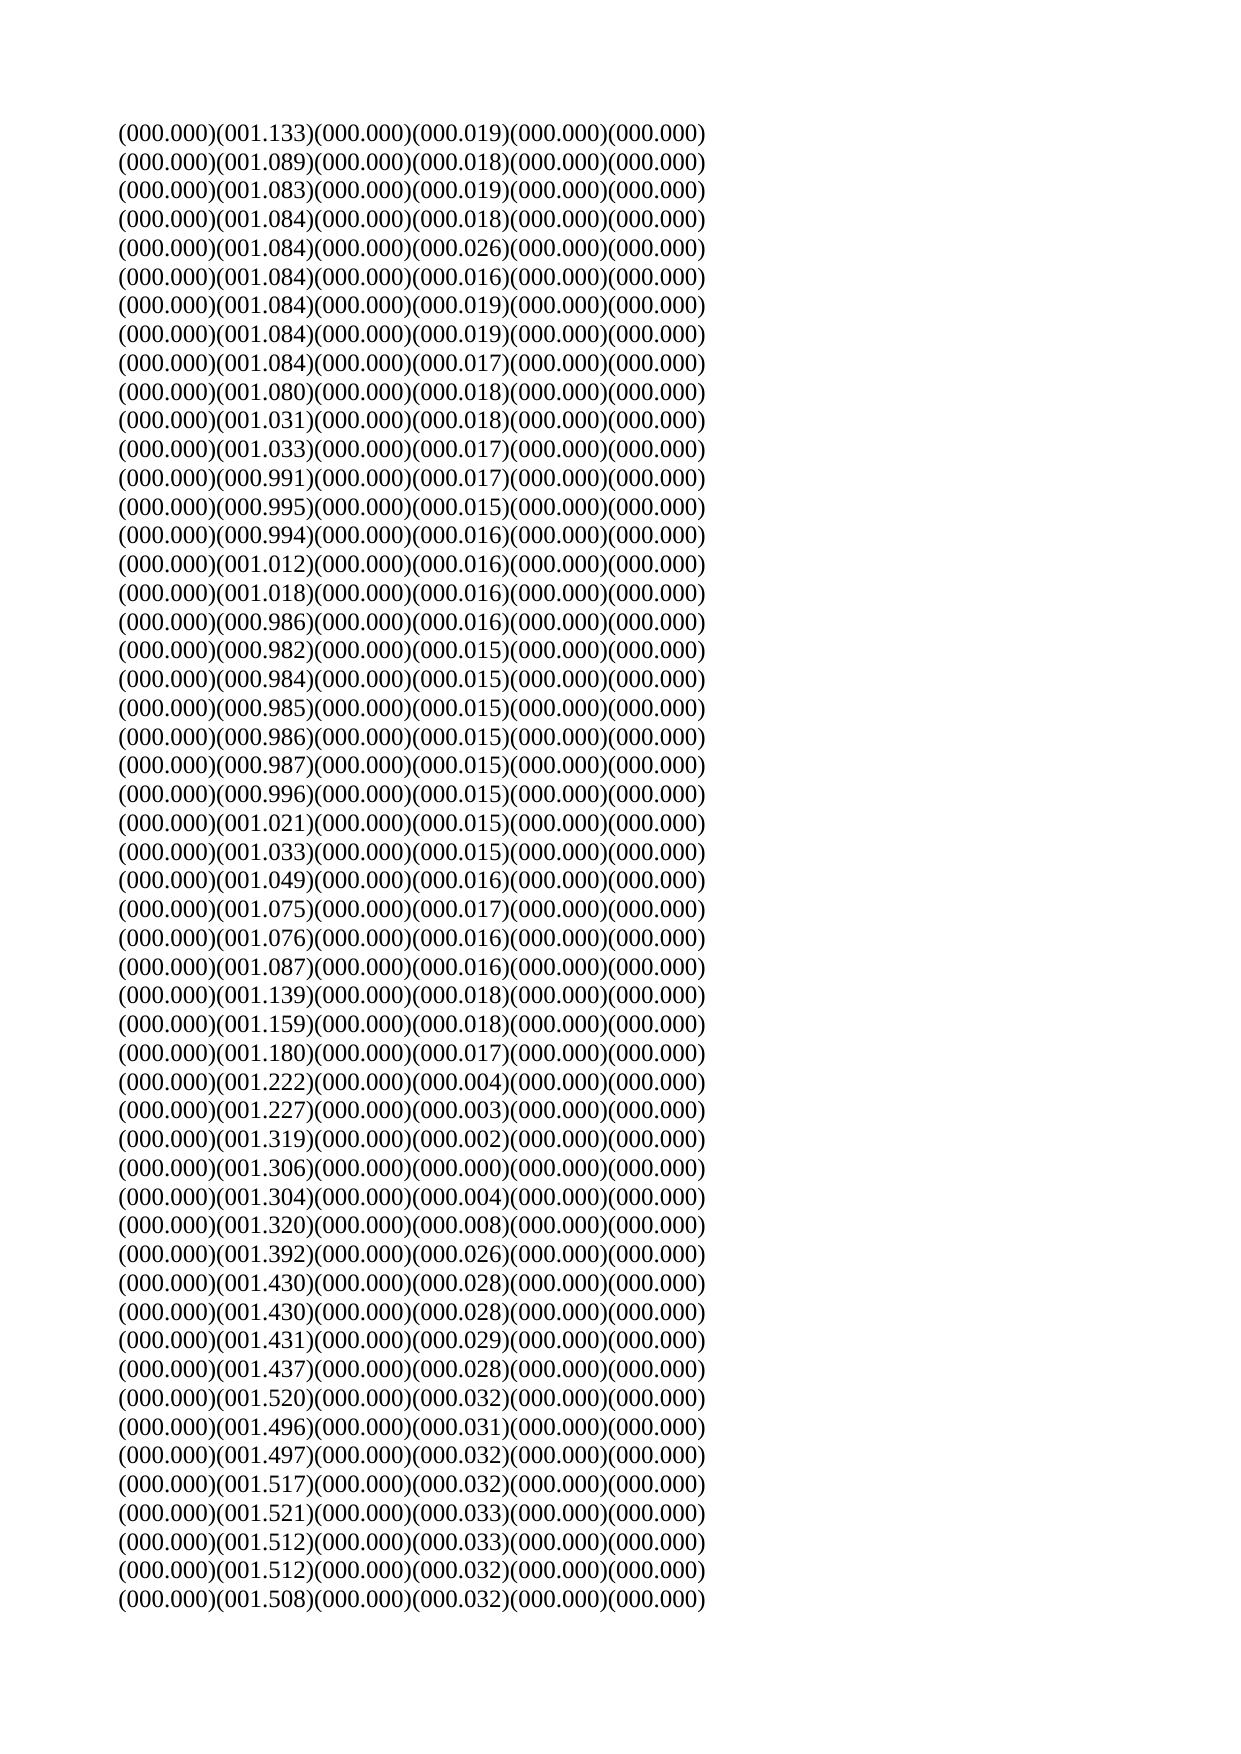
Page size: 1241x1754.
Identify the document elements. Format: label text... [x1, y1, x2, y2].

text (000.000)(001.084)(000.000)(000.019)(000.000)(000.000) [118, 291, 1122, 319]
text (000.000)(000.996)(000.000)(000.015)(000.000)(000.000) [118, 779, 1122, 808]
text (000.000)(001.512)(000.000)(000.033)(000.000)(000.000) [118, 1527, 1122, 1556]
text (000.000)(001.083)(000.000)(000.019)(000.000)(000.000) [118, 176, 1122, 204]
text (000.000)(001.139)(000.000)(000.018)(000.000)(000.000) [118, 981, 1122, 1009]
text (000.000)(001.227)(000.000)(000.003)(000.000)(000.000) [118, 1096, 1122, 1124]
text (000.000)(000.986)(000.000)(000.015)(000.000)(000.000) [118, 722, 1122, 751]
text (000.000)(001.089)(000.000)(000.018)(000.000)(000.000) [118, 147, 1122, 176]
text (000.000)(001.076)(000.000)(000.016)(000.000)(000.000) [118, 923, 1122, 952]
text (000.000)(001.517)(000.000)(000.032)(000.000)(000.000) [118, 1469, 1122, 1498]
text (000.000)(001.033)(000.000)(000.015)(000.000)(000.000) [118, 837, 1122, 866]
text (000.000)(001.304)(000.000)(000.004)(000.000)(000.000) [118, 1182, 1122, 1211]
text (000.000)(001.320)(000.000)(000.008)(000.000)(000.000) [118, 1211, 1122, 1239]
text (000.000)(001.033)(000.000)(000.017)(000.000)(000.000) [118, 434, 1122, 463]
text (000.000)(001.018)(000.000)(000.016)(000.000)(000.000) [118, 578, 1122, 607]
text (000.000)(001.049)(000.000)(000.016)(000.000)(000.000) [118, 866, 1122, 894]
text (000.000)(001.430)(000.000)(000.028)(000.000)(000.000) [118, 1297, 1122, 1326]
text (000.000)(001.512)(000.000)(000.032)(000.000)(000.000) [118, 1556, 1122, 1584]
text (000.000)(000.994)(000.000)(000.016)(000.000)(000.000) [118, 521, 1122, 549]
text (000.000)(001.319)(000.000)(000.002)(000.000)(000.000) [118, 1124, 1122, 1153]
text (000.000)(001.392)(000.000)(000.026)(000.000)(000.000) [118, 1239, 1122, 1268]
text (000.000)(001.084)(000.000)(000.017)(000.000)(000.000) [118, 348, 1122, 377]
text (000.000)(001.497)(000.000)(000.032)(000.000)(000.000) [118, 1441, 1122, 1469]
text (000.000)(000.987)(000.000)(000.015)(000.000)(000.000) [118, 751, 1122, 779]
text (000.000)(001.084)(000.000)(000.019)(000.000)(000.000) [118, 319, 1122, 348]
text (000.000)(001.222)(000.000)(000.004)(000.000)(000.000) [118, 1067, 1122, 1096]
text (000.000)(001.087)(000.000)(000.016)(000.000)(000.000) [118, 952, 1122, 981]
text (000.000)(001.496)(000.000)(000.031)(000.000)(000.000) [118, 1412, 1122, 1441]
text (000.000)(001.159)(000.000)(000.018)(000.000)(000.000) [118, 1009, 1122, 1038]
text (000.000)(000.984)(000.000)(000.015)(000.000)(000.000) [118, 664, 1122, 693]
text (000.000)(001.430)(000.000)(000.028)(000.000)(000.000) [118, 1268, 1122, 1297]
text (000.000)(001.133)(000.000)(000.019)(000.000)(000.000) [118, 118, 1122, 147]
text (000.000)(001.306)(000.000)(000.000)(000.000)(000.000) [118, 1153, 1122, 1182]
text (000.000)(001.437)(000.000)(000.028)(000.000)(000.000) [118, 1354, 1122, 1383]
text (000.000)(000.986)(000.000)(000.016)(000.000)(000.000) [118, 607, 1122, 636]
text (000.000)(000.991)(000.000)(000.017)(000.000)(000.000) [118, 463, 1122, 492]
text (000.000)(001.012)(000.000)(000.016)(000.000)(000.000) [118, 549, 1122, 578]
text (000.000)(001.084)(000.000)(000.018)(000.000)(000.000) [118, 204, 1122, 233]
text (000.000)(000.995)(000.000)(000.015)(000.000)(000.000) [118, 492, 1122, 521]
text (000.000)(000.982)(000.000)(000.015)(000.000)(000.000) [118, 636, 1122, 664]
text (000.000)(001.180)(000.000)(000.017)(000.000)(000.000) [118, 1038, 1122, 1067]
text (000.000)(001.521)(000.000)(000.033)(000.000)(000.000) [118, 1498, 1122, 1527]
text (000.000)(001.021)(000.000)(000.015)(000.000)(000.000) [118, 808, 1122, 837]
text (000.000)(000.985)(000.000)(000.015)(000.000)(000.000) [118, 693, 1122, 722]
text (000.000)(001.080)(000.000)(000.018)(000.000)(000.000) [118, 377, 1122, 406]
text (000.000)(001.084)(000.000)(000.026)(000.000)(000.000) [118, 233, 1122, 262]
text (000.000)(001.031)(000.000)(000.018)(000.000)(000.000) [118, 406, 1122, 434]
text (000.000)(001.520)(000.000)(000.032)(000.000)(000.000) [118, 1383, 1122, 1412]
text (000.000)(001.084)(000.000)(000.016)(000.000)(000.000) [118, 262, 1122, 291]
text (000.000)(001.508)(000.000)(000.032)(000.000)(000.000) [118, 1584, 1122, 1613]
text (000.000)(001.431)(000.000)(000.029)(000.000)(000.000) [118, 1326, 1122, 1354]
text (000.000)(001.075)(000.000)(000.017)(000.000)(000.000) [118, 894, 1122, 923]
